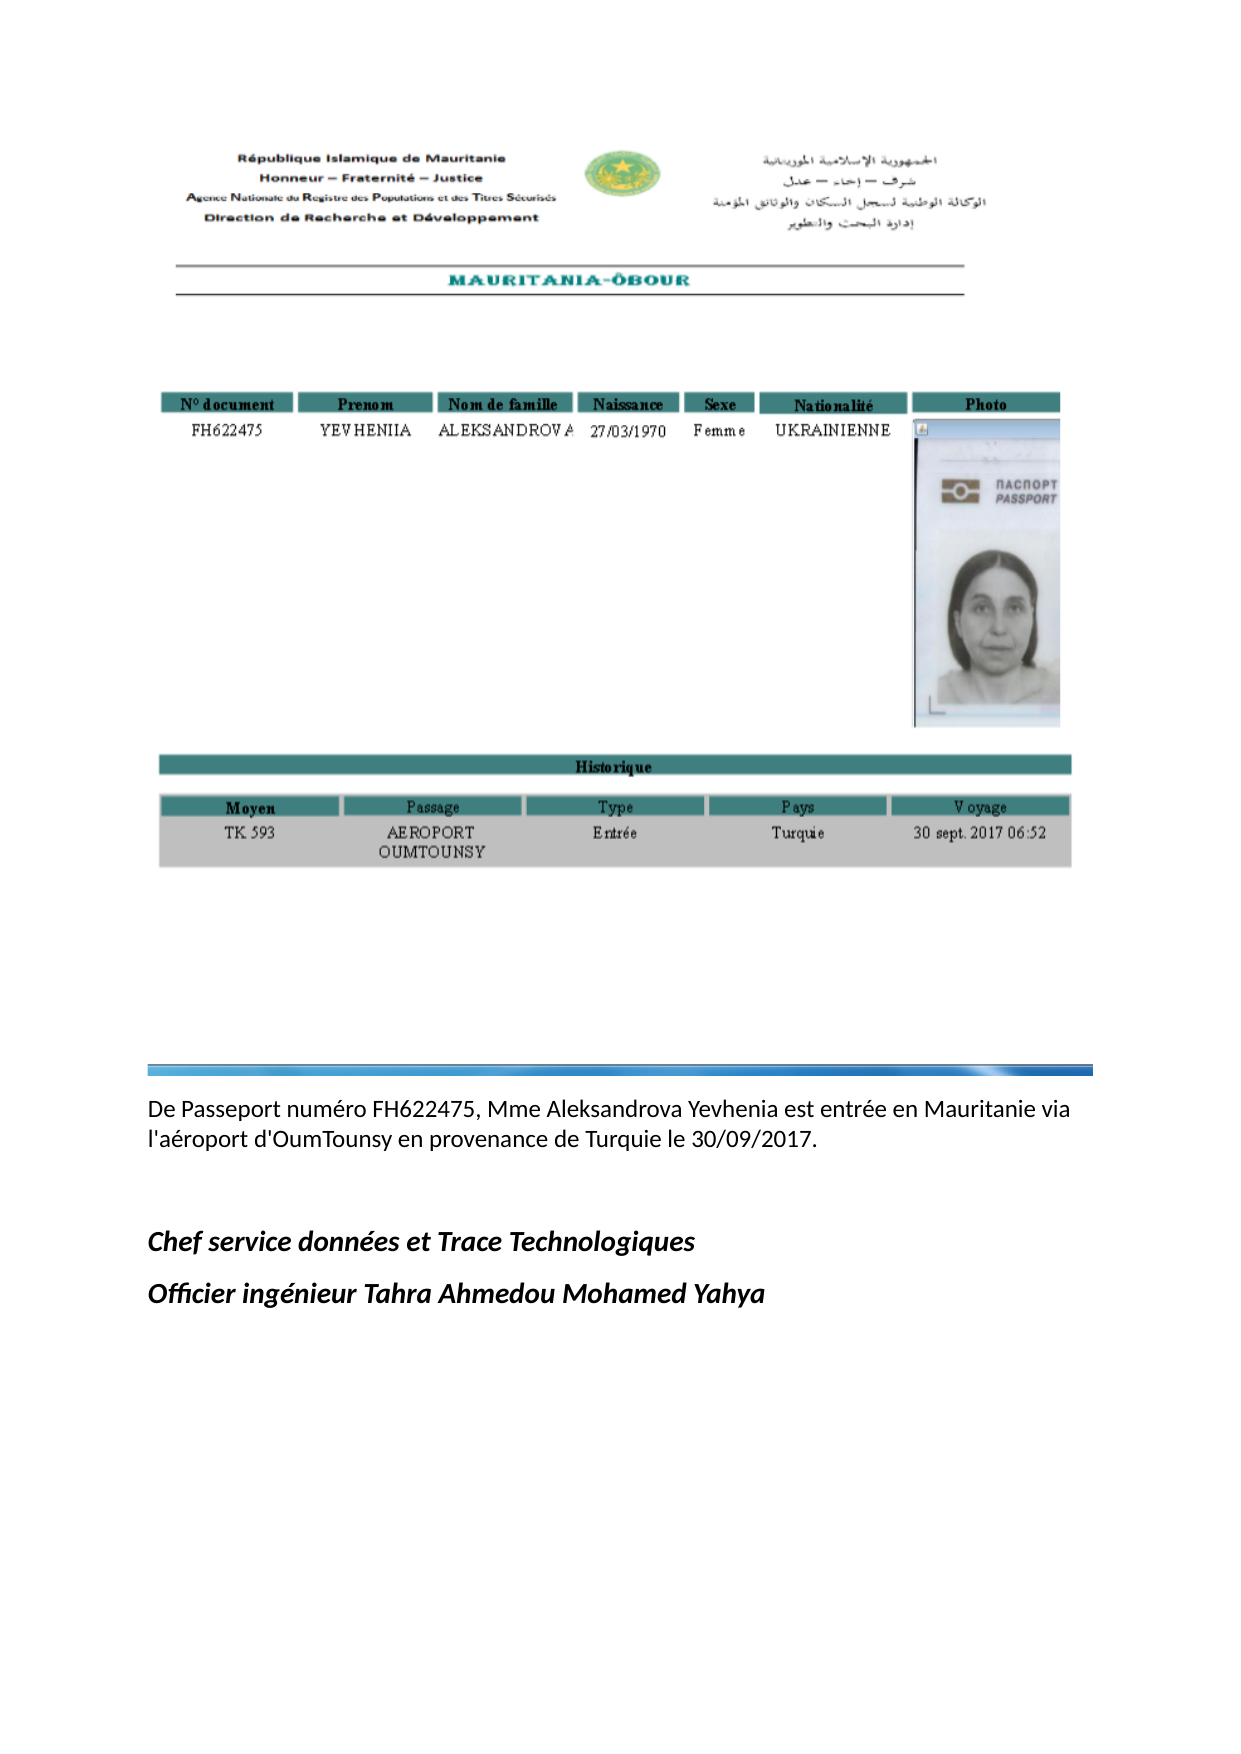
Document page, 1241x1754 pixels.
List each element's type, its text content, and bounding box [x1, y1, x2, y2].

text Officier ingénieur Tahra Ahmedou Mohamed Yahya [148, 1275, 1093, 1311]
text De Passeport numéro FH622475, Mme Aleksandrova Yevhenia est entrée en Mauritanie via l'aéroport d'OumTounsy en provenance de Turquie le 30/09/2017. [148, 1093, 1093, 1154]
text Chef service données et Trace Technologiques [148, 1223, 1093, 1258]
